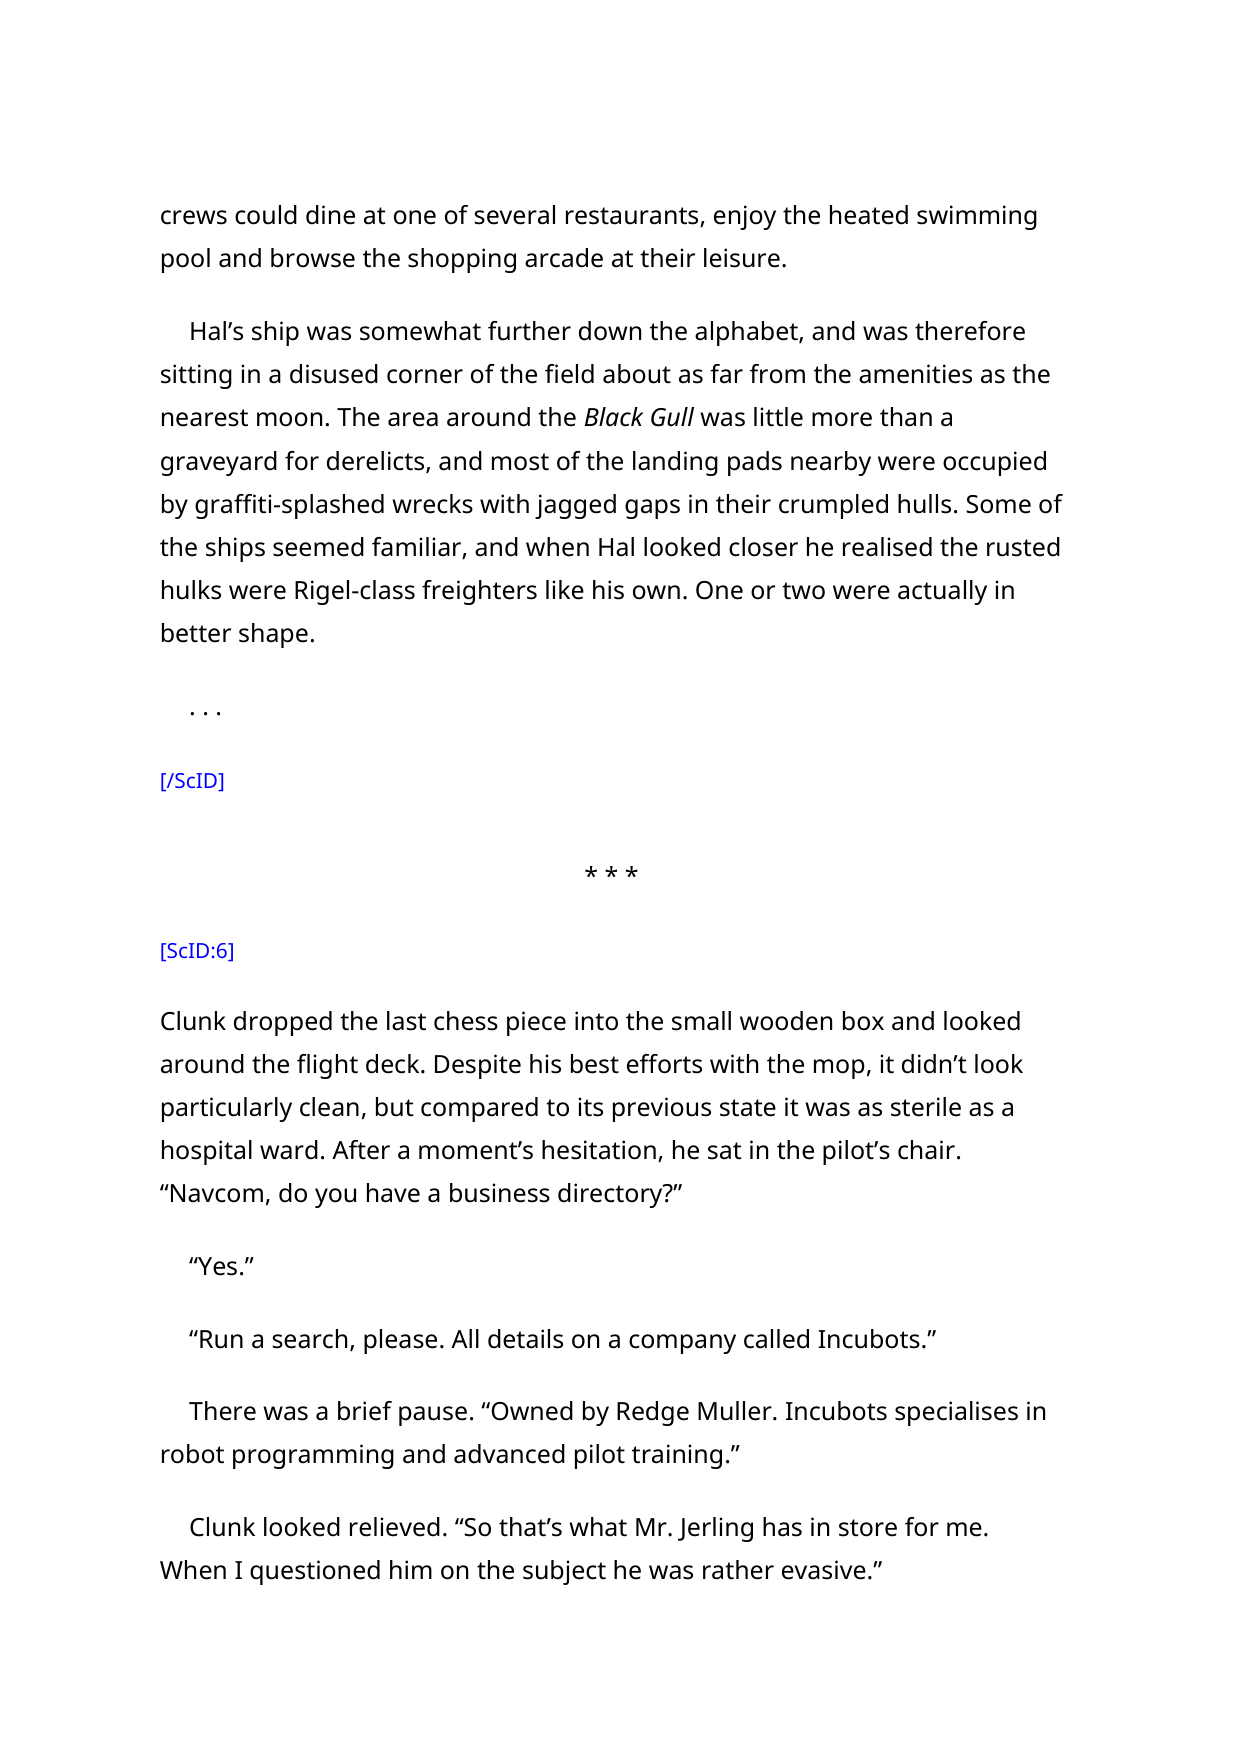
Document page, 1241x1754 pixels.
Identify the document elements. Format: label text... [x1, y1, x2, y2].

text Hal’s ship was somewhat further down the alphabet, and was therefore sitting in a disused corner of the field about as far from the amenities as the nearest moon. The area around the Black Gull was little more than a graveyard for derelicts, and most of the landing pads nearby were occupied by graffiti-splashed wrecks with jagged gaps in their crumpled hulls. Some of the ships seemed familiar, and when Hal looked closer he realised the rusted hulks were Rigel-class freighters like his own. One or two were actually in better shape. [159, 305, 1063, 650]
text There was a brief pause. “Owned by Redge Muller. Incubots specialises in robot programming and advanced pilot training.” [159, 1385, 1063, 1471]
subtitle * * * [159, 849, 1063, 892]
text crews could dine at one of several restaurants, enjoy the heated swimming pool and browse the shopping arcade at their leisure. [159, 189, 1063, 275]
text Clunk looked relieved. “So that’s what Mr. Jerling has in store for me. When I questioned him on the subject he was rather evasive.” [159, 1501, 1063, 1587]
text Clunk dropped the last chess piece into the small wooden box and looked around the flight deck. Despite his best efforts with the mop, it didn’t look particularly clean, but compared to its previous state it was as sterile as a hospital ward. After a moment’s hesitation, he sat in the pilot’s chair. “Navcom, do you have a business directory?” [159, 994, 1063, 1210]
text . . . [159, 679, 1063, 722]
text [ScID:6] [159, 922, 1063, 965]
text “Yes.” [159, 1240, 1063, 1283]
text “Run a search, please. All details on a company called Incubots.” [159, 1312, 1063, 1355]
text [/ScID] [159, 752, 1063, 795]
